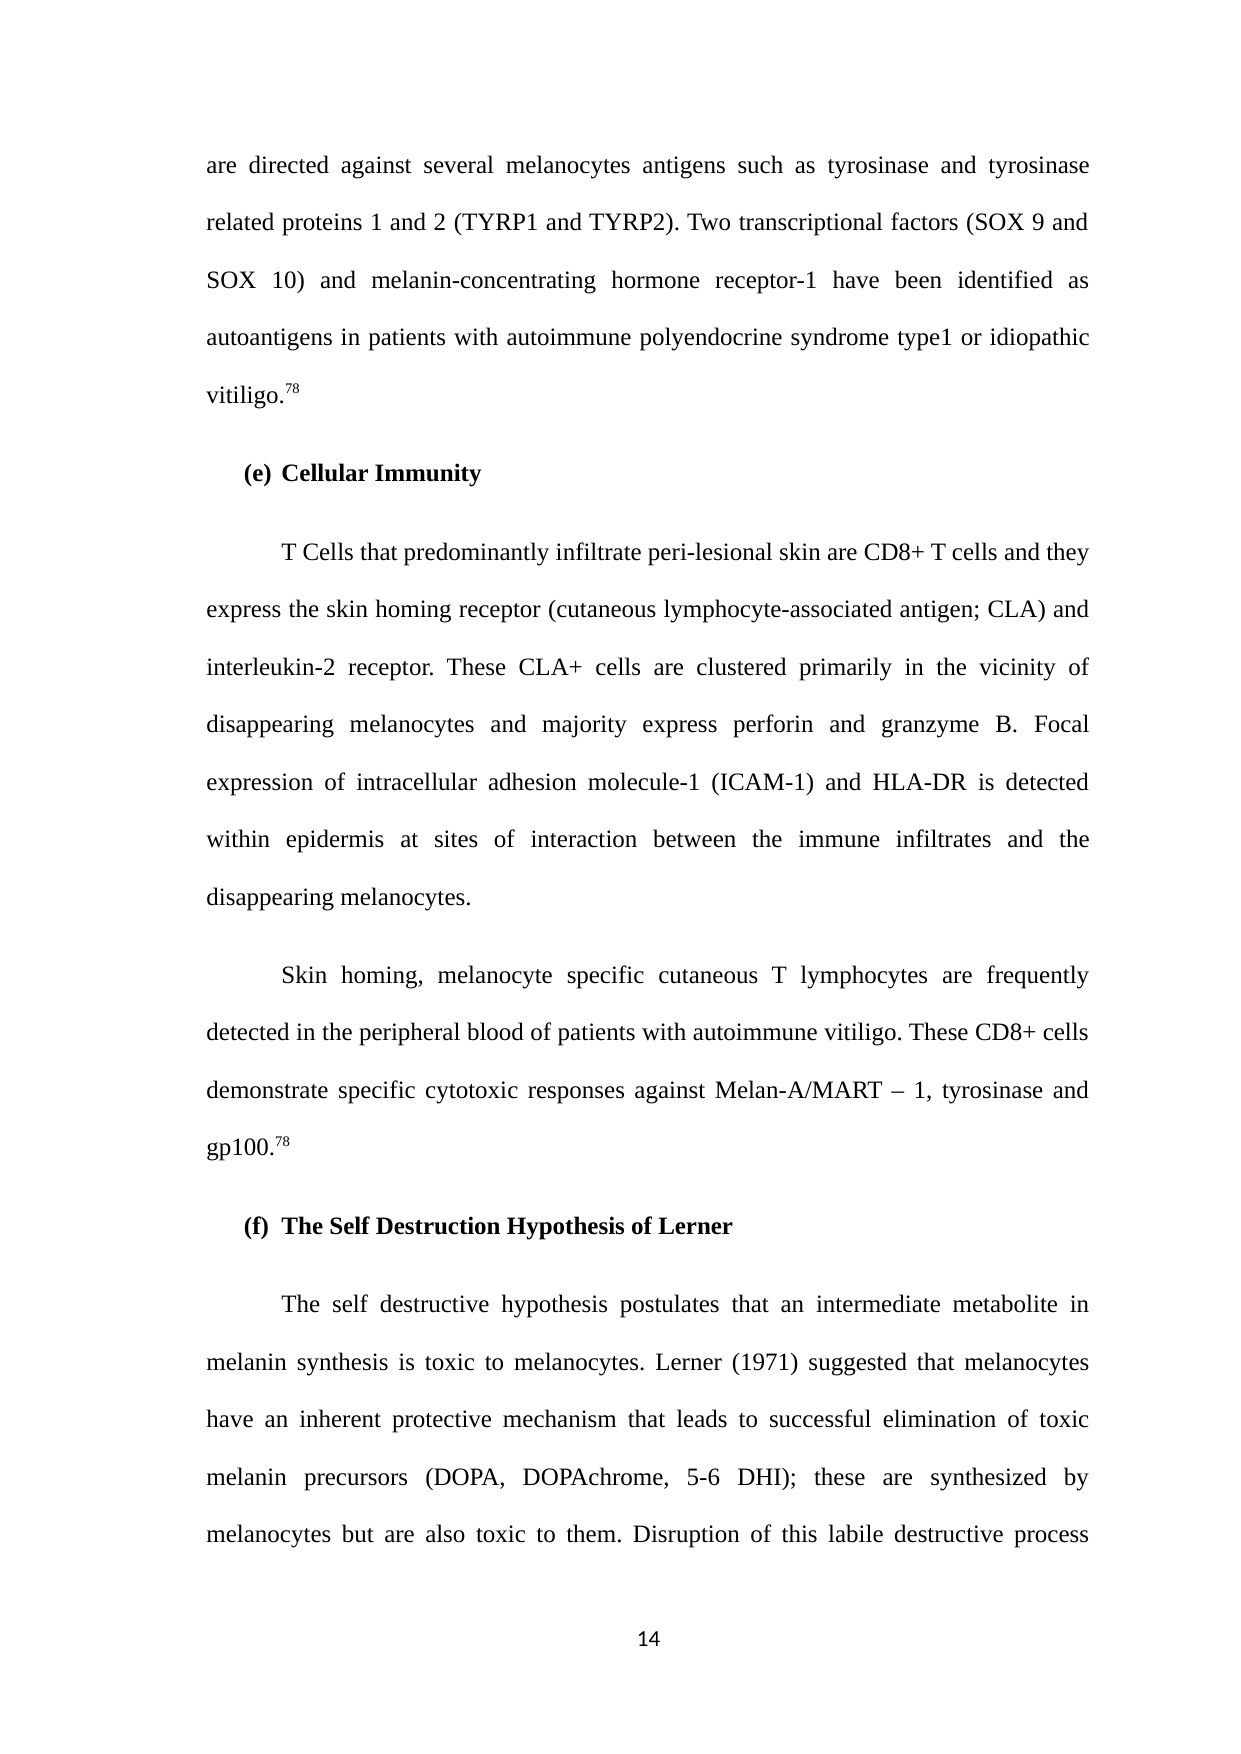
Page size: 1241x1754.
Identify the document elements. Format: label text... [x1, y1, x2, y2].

list The Self Destruction Hypothesis of Lerner [244, 1211, 1090, 1239]
text Skin homing, melanocyte specific cutaneous T lymphocytes are frequently detected in the peripheral blood of patients with autoimmune vitiligo. These CD8+ cells demonstrate specific cytotoxic responses against Melan-A/MART – 1, tyrosinase and gp100.78 [206, 960, 1090, 1161]
text The self destructive hypothesis postulates that an intermediate metabolite in melanin synthesis is toxic to melanocytes. Lerner (1971) suggested that melanocytes have an inherent protective mechanism that leads to successful elimination of toxic melanin precursors (DOPA, DOPAchrome, 5-6 DHI); these are synthesized by melanocytes but are also toxic to them. Disruption of this labile destructive process [206, 1289, 1090, 1548]
text T Cells that predominantly infiltrate peri-lesional skin are CD8+ T cells and they express the skin homing receptor (cutaneous lymphocyte-associated antigen; CLA) and interleukin-2 receptor. These CLA+ cells are clustered primarily in the vicinity of disappearing melanocytes and majority express perforin and granzyme B. Focal expression of intracellular adhesion molecule-1 (ICAM-1) and HLA-DR is detected within epidermis at sites of interaction between the immune infiltrates and the disappearing melanocytes. [206, 537, 1090, 910]
list Cellular Immunity [244, 458, 1090, 487]
text are directed against several melanocytes antigens such as tyrosinase and tyrosinase related proteins 1 and 2 (TYRP1 and TYRP2). Two transcriptional factors (SOX 9 and SOX 10) and melanin-concentrating hormone receptor-1 have been identified as autoantigens in patients with autoimmune polyendocrine syndrome type1 or idiopathic vitiligo.78 [206, 150, 1090, 409]
